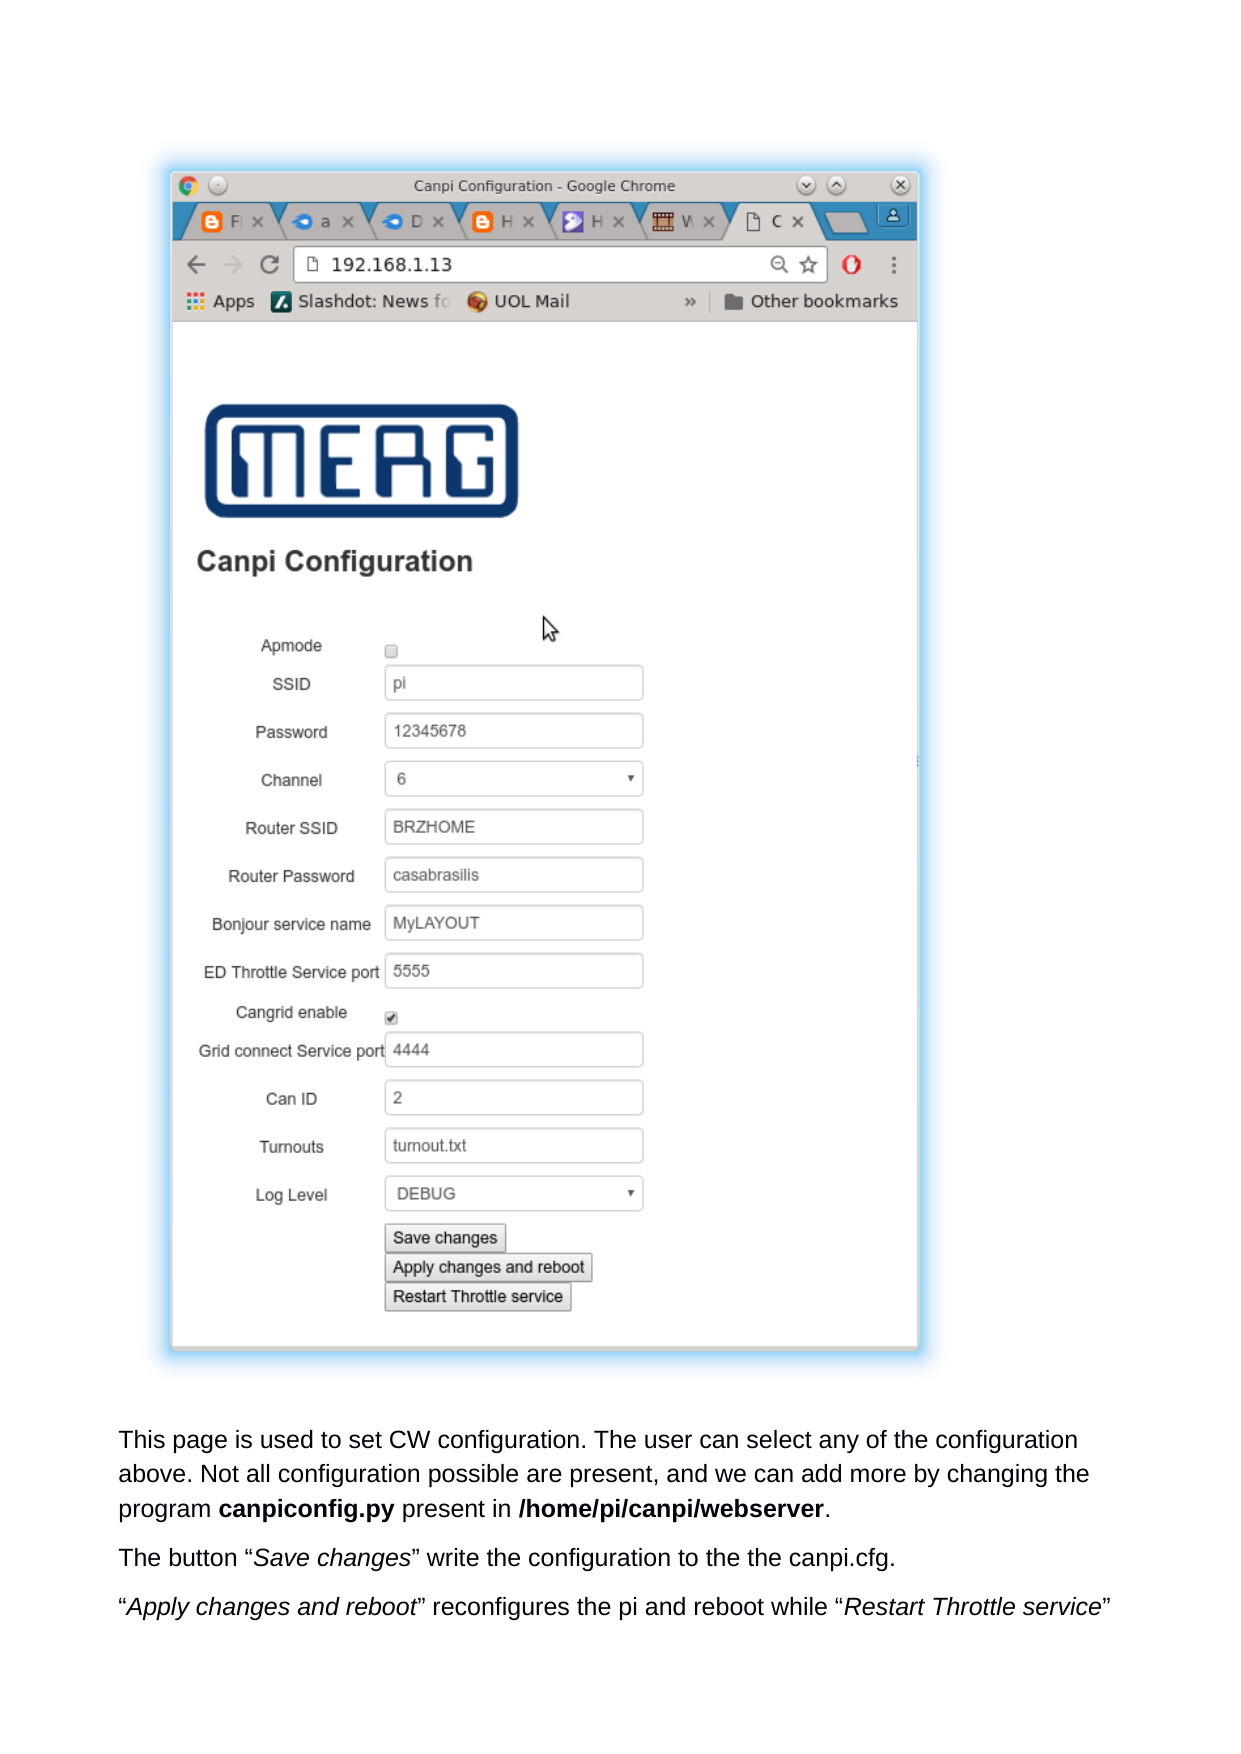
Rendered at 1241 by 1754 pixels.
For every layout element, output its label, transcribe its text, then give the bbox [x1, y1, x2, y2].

text “Apply changes and reboot” reconfigures the pi and reboot while “Restart Throttle service” [118, 1592, 1122, 1621]
text This page is used to set CW configuration. The user can select any of the configuration above. Not all configuration possible are present, and we can add more by changing the program canpiconfig.py present in /home/pi/canpi/webserver. [118, 1425, 1122, 1523]
picture [118, 118, 972, 1405]
text The button “Save changes” write the configuration to the the canpi.cfg. [118, 1543, 1122, 1572]
